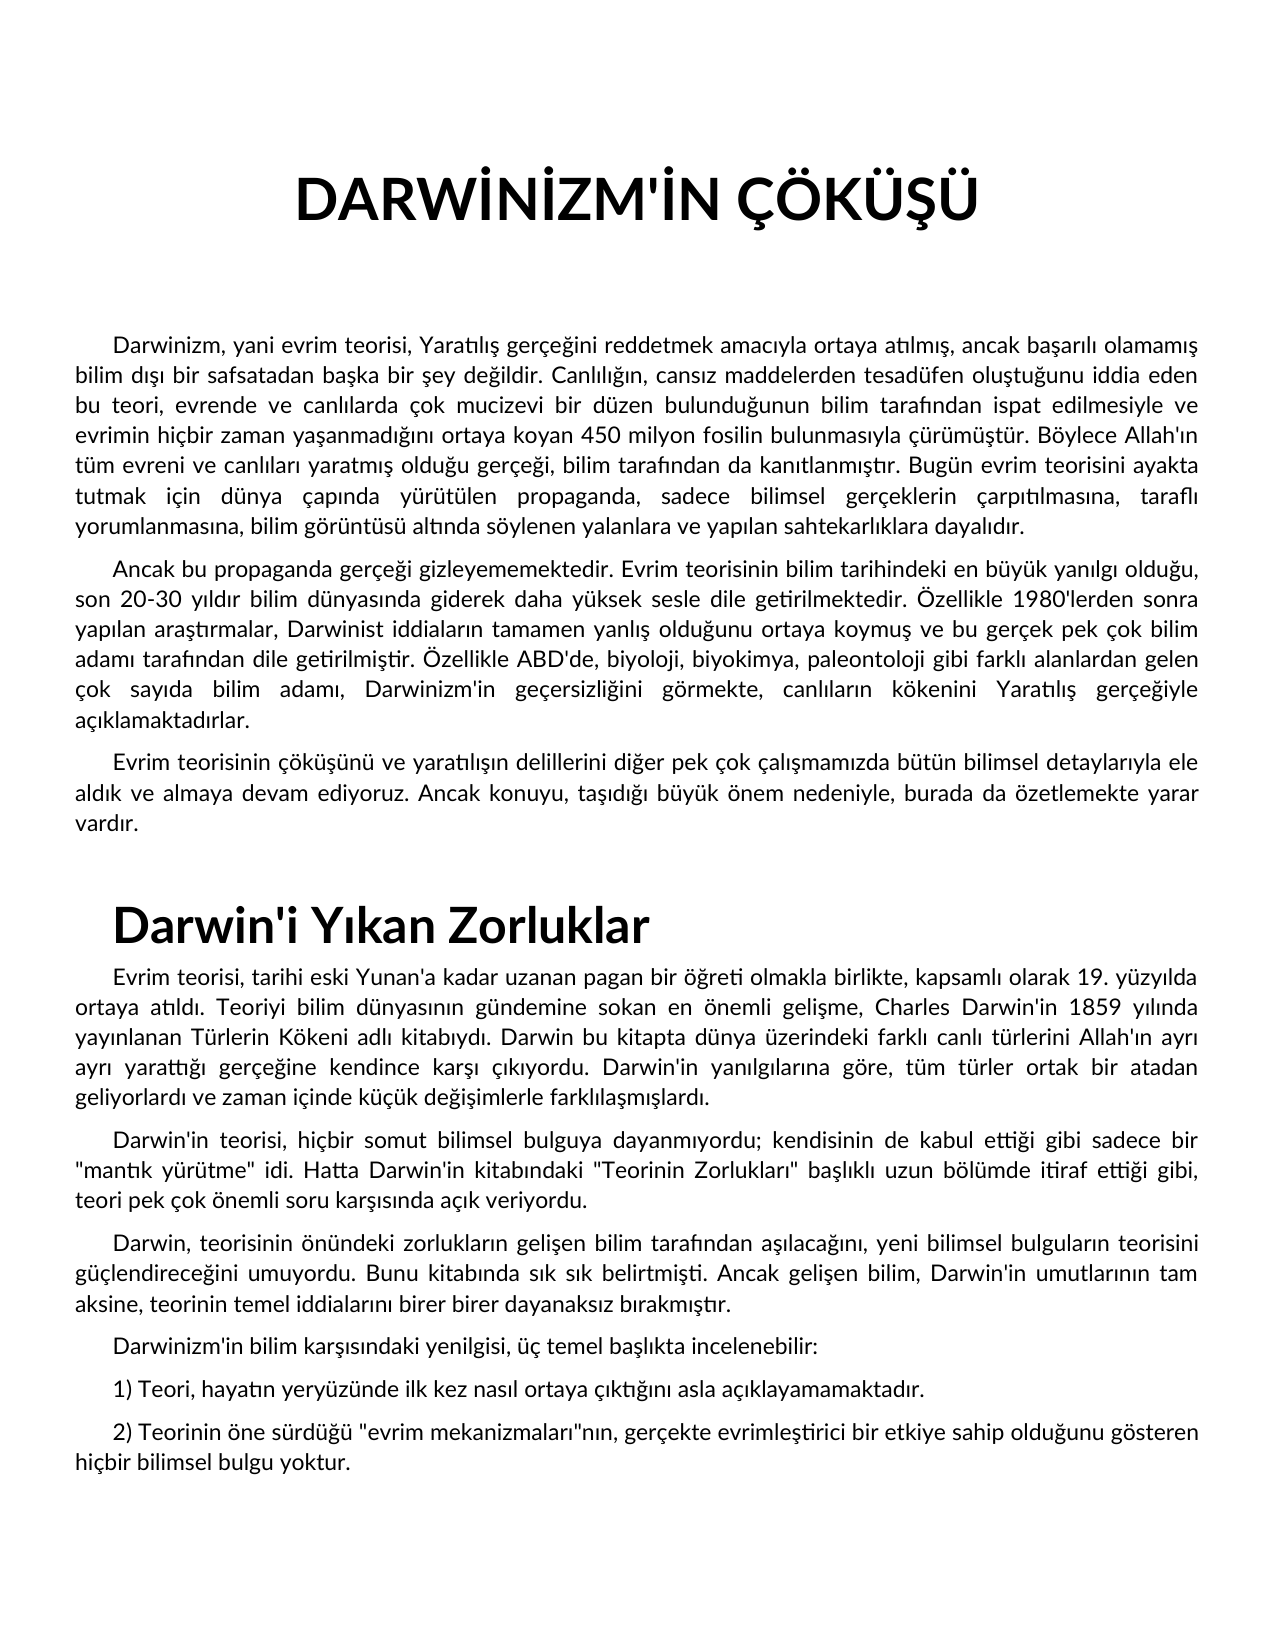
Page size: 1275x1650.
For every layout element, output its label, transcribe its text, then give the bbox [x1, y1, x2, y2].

text Evrim teorisi, tarihi eski Yunan'a kadar uzanan pagan bir öğreti olmakla birlikte, kapsamlı olarak 19. yüzyılda ortaya atıldı. Teoriyi bilim dünyasının gündemine sokan en önemli gelişme, Charles Darwin'in 1859 yılında yayınlanan Türlerin Kökeni adlı kitabıydı. Darwin bu kitapta dünya üzerindeki farklı canlı türlerini Allah'ın ayrı ayrı yarattığı gerçeğine kendince karşı çıkıyordu. Darwin'in yanılgılarına göre, tüm türler ortak bir atadan geliyorlardı ve zaman içinde küçük değişimlerle farklılaşmışlardı. [75, 962, 1200, 1111]
text 2) Teorinin öne sürdüğü "evrim mekanizmaları"nın, gerçekte evrimleştirici bir etkiye sahip olduğunu gösteren hiçbir bilimsel bulgu yoktur. [75, 1417, 1200, 1475]
text Ancak bu propaganda gerçeği gizleyememektedir. Evrim teorisinin bilim tarihindeki en büyük yanılgı olduğu, son 20-30 yıldır bilim dünyasında giderek daha yüksek sesle dile getirilmektedir. Özellikle 1980'lerden sonra yapılan araştırmalar, Darwinist iddiaların tamamen yanlış olduğunu ortaya koymuş ve bu gerçek pek çok bilim adamı tarafından dile getirilmiştir. Özellikle ABD'de, biyoloji, biyokimya, paleontoloji gibi farklı alanlardan gelen çok sayıda bilim adamı, Darwinizm'in geçersizliğini görmekte, canlıların kökenini Yaratılış gerçeğiyle açıklamaktadırlar. [75, 554, 1200, 733]
text 1) Teori, hayatın yeryüzünde ilk kez nasıl ortaya çıktığını asla açıklayamamaktadır. [75, 1375, 1200, 1402]
text Darwinizm, yani evrim teorisi, Yaratılış gerçeğini reddetmek amacıyla ortaya atılmış, ancak başarılı olamamış bilim dışı bir safsatadan başka bir şey değildir. Canlılığın, cansız maddelerden tesadüfen oluştuğunu iddia eden bu teori, evrende ve canlılarda çok mucizevi bir düzen bulunduğunun bilim tarafından ispat edilmesiyle ve evrimin hiçbir zaman yaşanmadığını ortaya koyan 450 milyon fosilin bulunmasıyla çürümüştür. Böylece Allah'ın tüm evreni ve canlıları yaratmış olduğu gerçeği, bilim tarafından da kanıtlanmıştır. Bugün evrim teorisini ayakta tutmak için dünya çapında yürütülen propaganda, sadece bilimsel gerçeklerin çarpıtılmasına, taraflı yorumlanmasına, bilim görüntüsü altında söylenen yalanlara ve yapılan sahtekarlıklara dayalıdır. [75, 330, 1200, 539]
text Darwin'in teorisi, hiçbir somut bilimsel bulguya dayanmıyordu; kendisinin de kabul ettiği gibi sadece bir "mantık yürütme" idi. Hatta Darwin'in kitabındaki "Teorinin Zorlukları" başlıklı uzun bölümde itiraf ettiği gibi, teori pek çok önemli soru karşısında açık veriyordu. [75, 1126, 1200, 1214]
text Evrim teorisinin çöküşünü ve yaratılışın delillerini diğer pek çok çalışmamızda bütün bilimsel detaylarıyla ele aldık ve almaya devam ediyoruz. Ancak konuyu, taşıdığı büyük önem nedeniyle, burada da özetlemekte yarar vardır. [75, 748, 1200, 836]
subtitle Darwin'i Yıkan Zorluklar [112, 894, 1200, 954]
text Darwin, teorisinin önündeki zorlukların gelişen bilim tarafından aşılacağını, yeni bilimsel bulguların teorisini güçlendireceğini umuyordu. Bunu kitabında sık sık belirtmişti. Ancak gelişen bilim, Darwin'in umutlarının tam aksine, teorinin temel iddialarını birer birer dayanaksız bırakmıştır. [75, 1229, 1200, 1317]
text Darwinizm'in bilim karşısındaki yenilgisi, üç temel başlıkta incelenebilir: [75, 1332, 1200, 1359]
subtitle DARWİNİZM'İN ÇÖKÜŞÜ [75, 162, 1200, 232]
